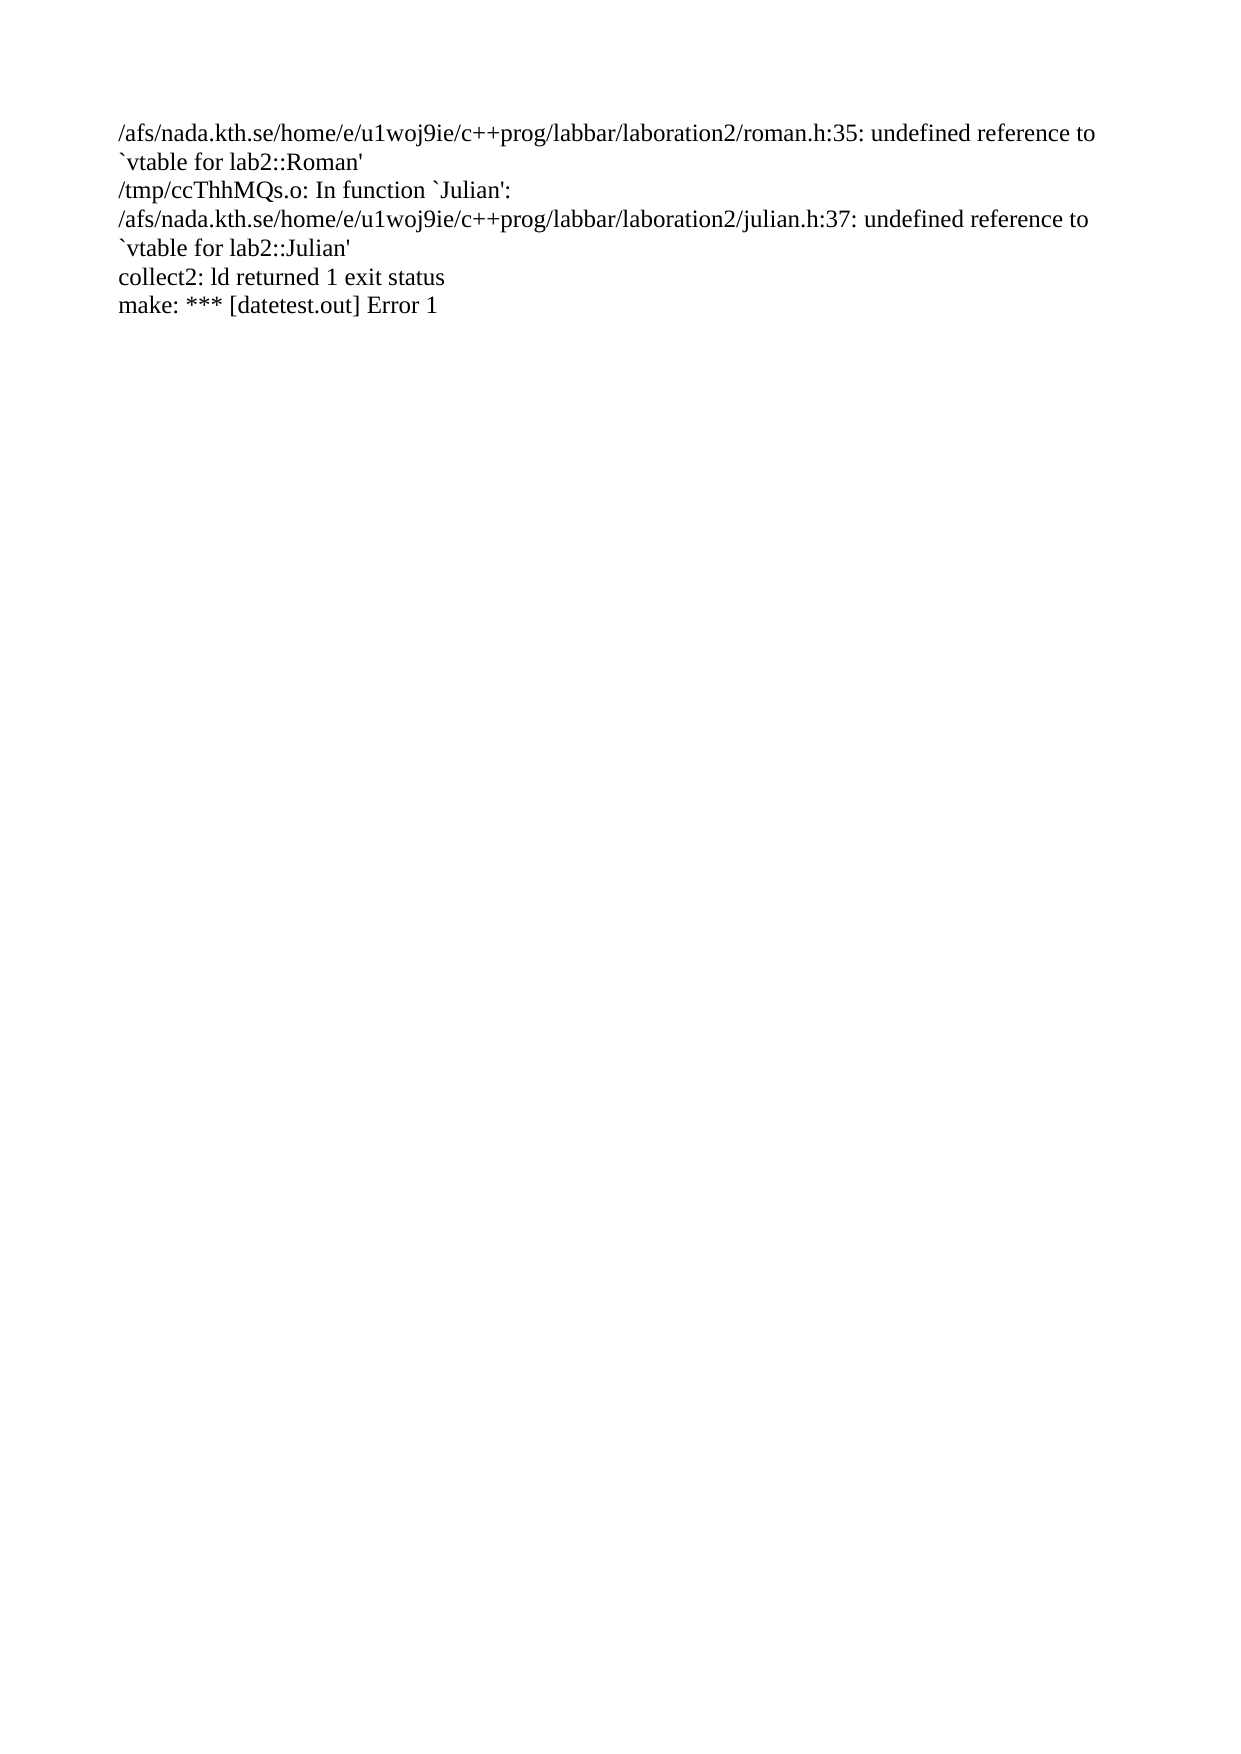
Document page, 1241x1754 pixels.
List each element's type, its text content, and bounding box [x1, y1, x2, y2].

text /tmp/ccThhMQs.o: In function `Julian': [118, 176, 1122, 204]
text /afs/nada.kth.se/home/e/u1woj9ie/c++prog/labbar/laboration2/julian.h:37: undefined reference to `vtable for lab2::Julian' [118, 204, 1122, 262]
text collect2: ld returned 1 exit status [118, 262, 1122, 291]
text /afs/nada.kth.se/home/e/u1woj9ie/c++prog/labbar/laboration2/roman.h:35: undefined reference to `vtable for lab2::Roman' [118, 118, 1122, 176]
text make: *** [datetest.out] Error 1 [118, 291, 1122, 319]
